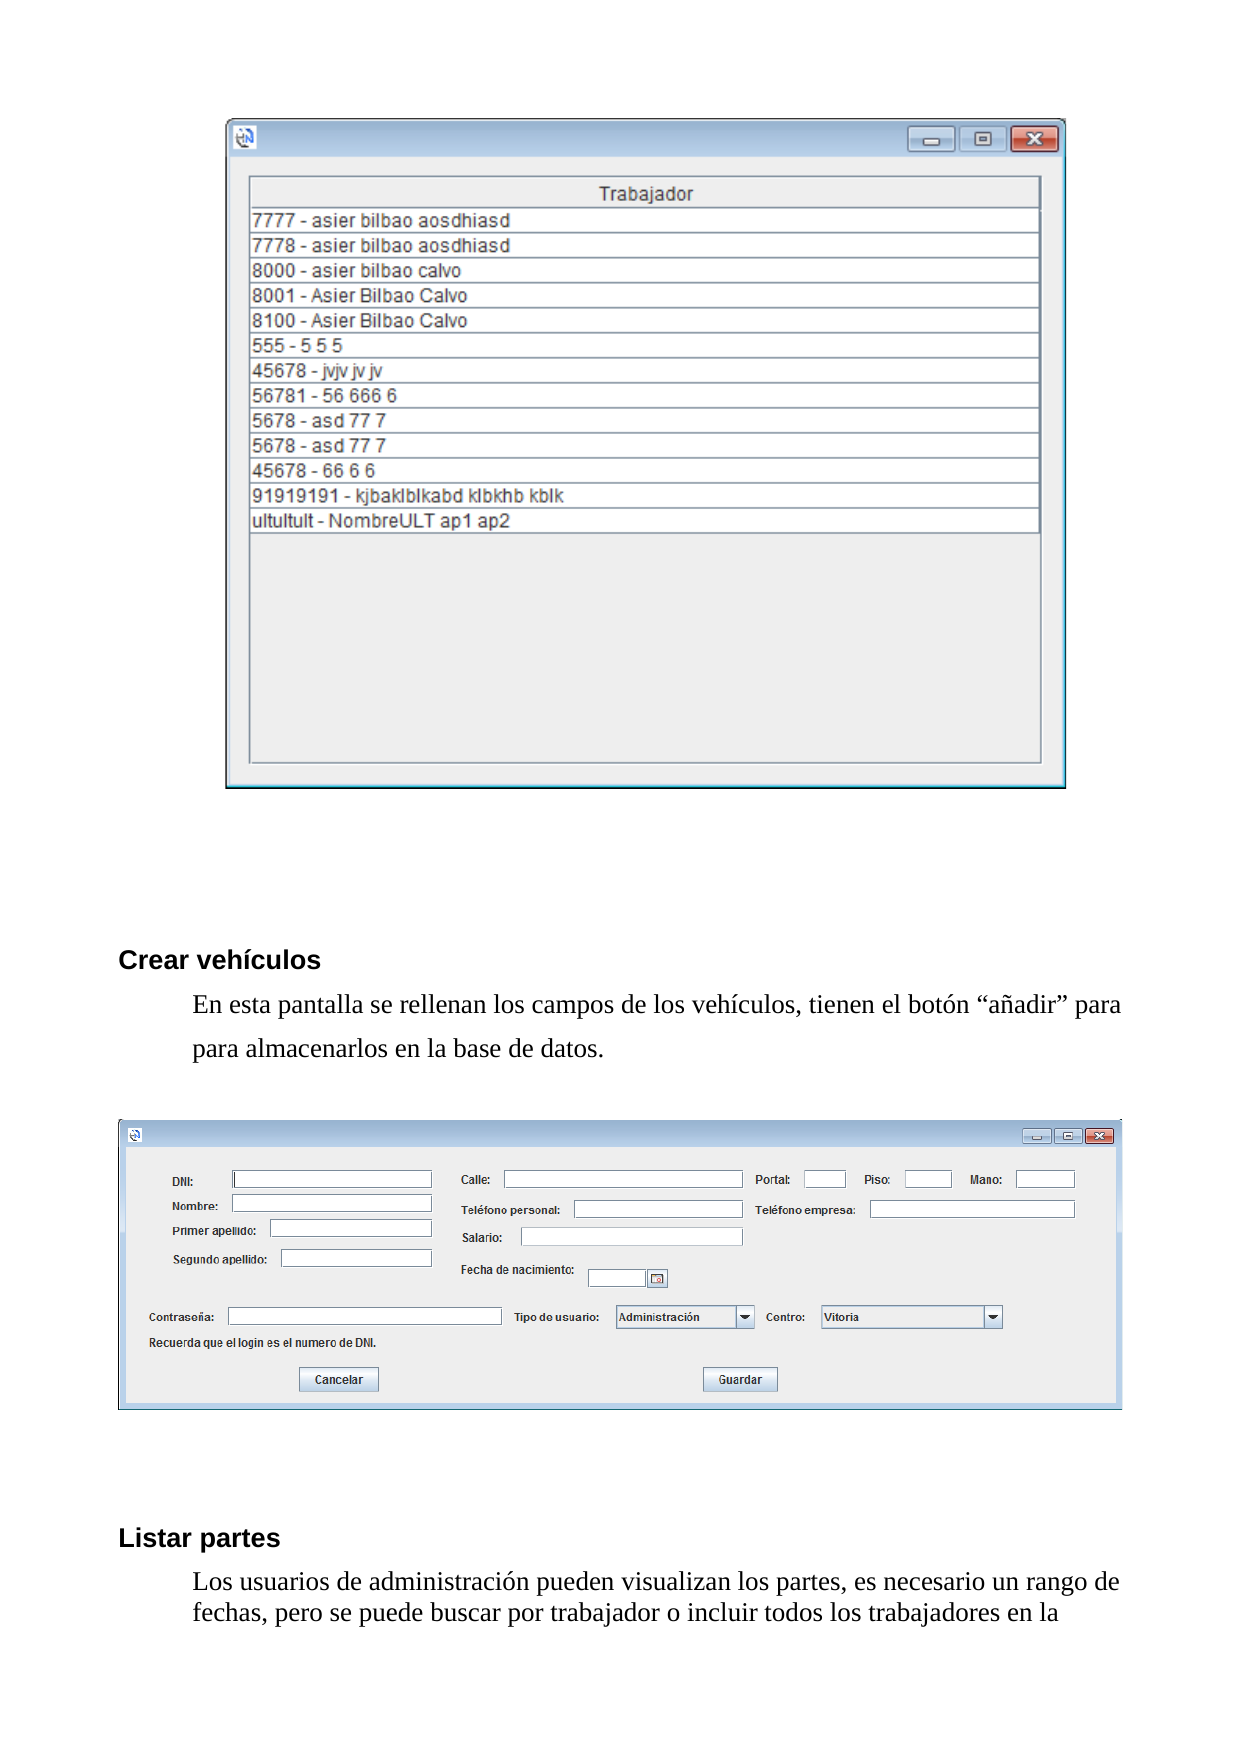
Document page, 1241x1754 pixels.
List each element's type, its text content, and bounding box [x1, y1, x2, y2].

text Los usuarios de administración pueden visualizan los partes, es necesario un rango de fechas, pero se puede buscar por trabajador o incluir todos los trabajadores en la [192, 1565, 1122, 1628]
picture [118, 1119, 1123, 1410]
picture [174, 118, 1067, 789]
text para almacenarlos en la base de datos. [118, 1032, 1122, 1063]
subtitle Listar partes [118, 1522, 1122, 1553]
text En esta pantalla se rellenan los campos de los vehículos, tienen el botón “añadir” para [118, 988, 1122, 1019]
subtitle Crear vehículos [118, 944, 1122, 976]
